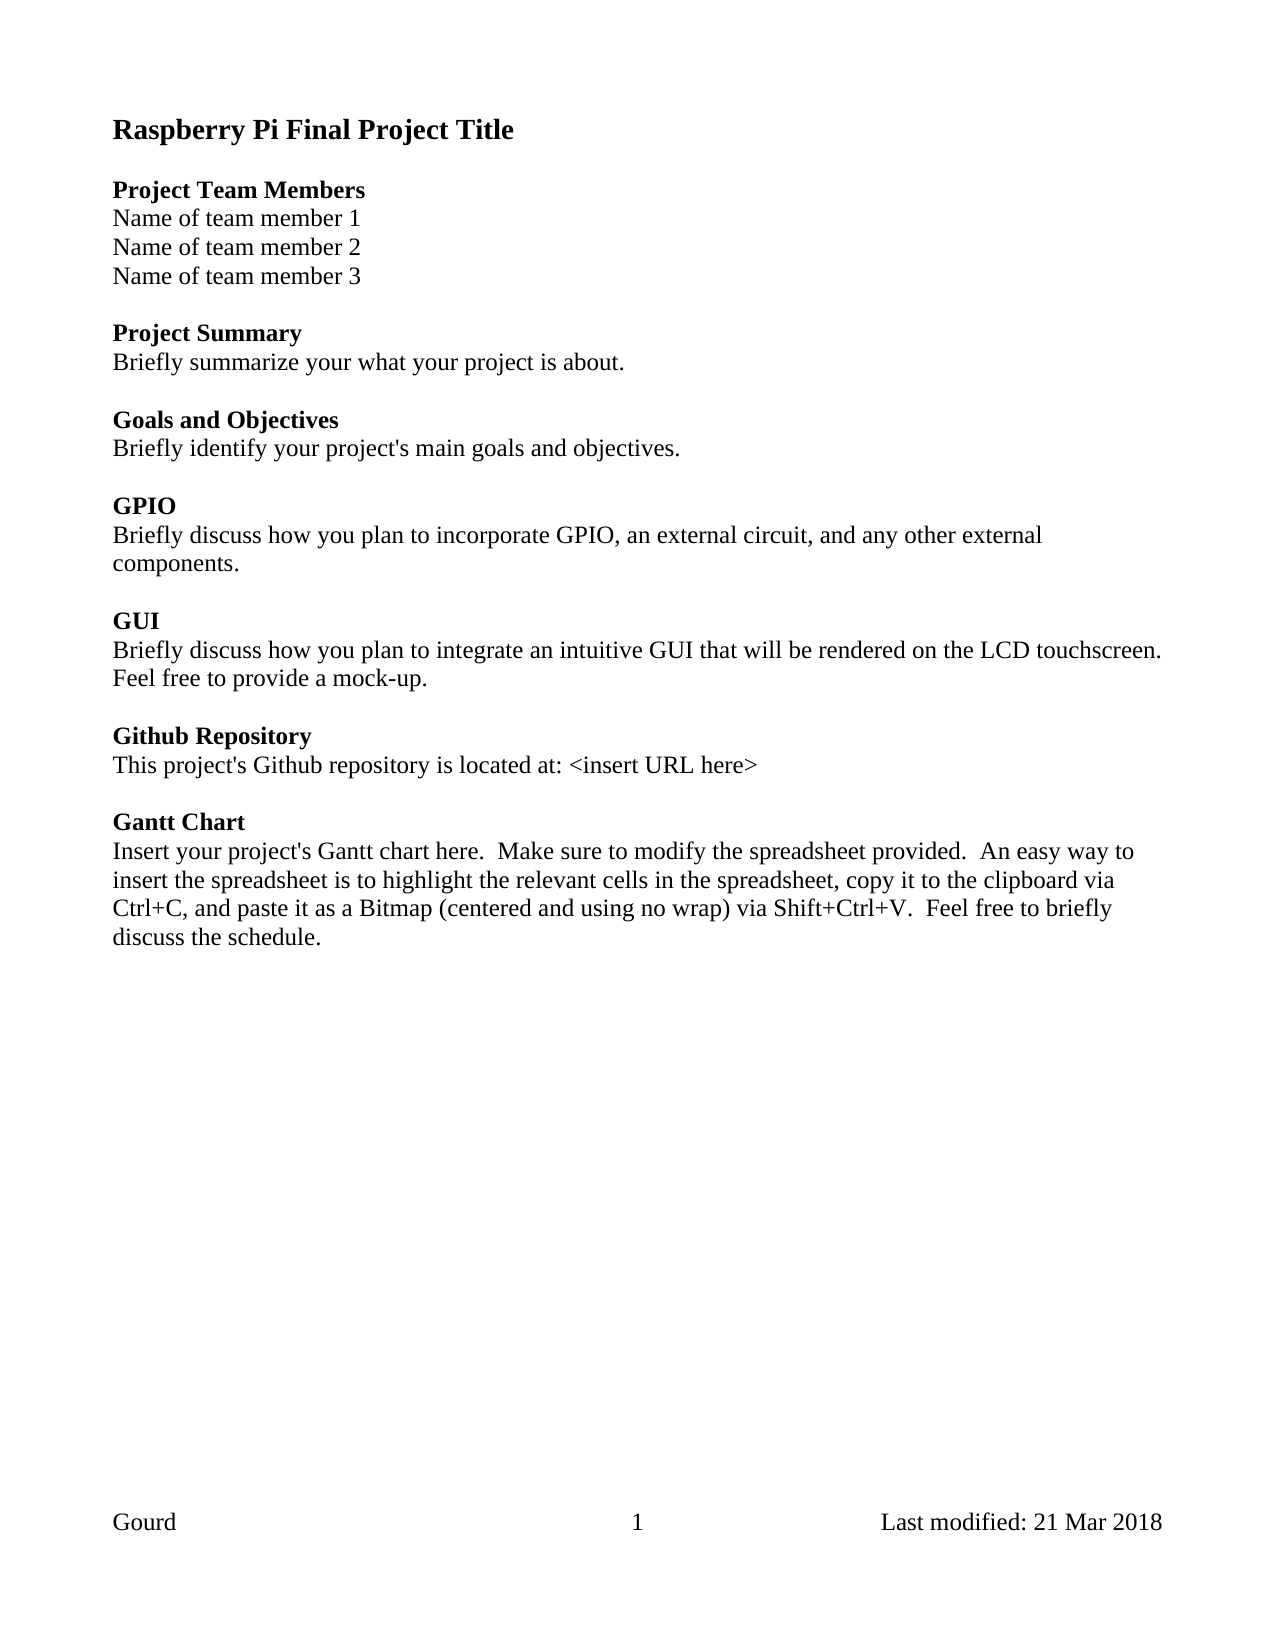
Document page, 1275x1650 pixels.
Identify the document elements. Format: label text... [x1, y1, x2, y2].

text GPIO [112, 491, 1162, 520]
text This project's Github repository is located at: <insert URL here> [112, 750, 1162, 778]
text GUI [112, 606, 1162, 635]
text Briefly discuss how you plan to incorporate GPIO, an external circuit, and any other external components. [112, 520, 1162, 577]
text Github Repository [112, 721, 1162, 750]
text Project Team Members [112, 175, 1162, 203]
text Briefly identify your project's main goals and objectives. [112, 433, 1162, 462]
text Name of team member 3 [112, 261, 1162, 290]
text Name of team member 2 [112, 232, 1162, 261]
text Name of team member 1 [112, 203, 1162, 232]
text Briefly summarize your what your project is about. [112, 347, 1162, 376]
text Project Summary [112, 318, 1162, 347]
text Raspberry Pi Final Project Title [112, 112, 1162, 146]
text Briefly discuss how you plan to integrate an intuitive GUI that will be rendered on the LCD touchscreen. Feel free to provide a mock-up. [112, 635, 1162, 692]
text Goals and Objectives [112, 405, 1162, 433]
text Insert your project's Gantt chart here. Make sure to modify the spreadsheet provided. An easy way to insert the spreadsheet is to highlight the relevant cells in the spreadsheet, copy it to the clipboard via Ctrl+C, and paste it as a Bitmap (centered and using no wrap) via Shift+Ctrl+V. Feel free to briefly discuss the schedule. [112, 836, 1162, 951]
text Gantt Chart [112, 807, 1162, 836]
